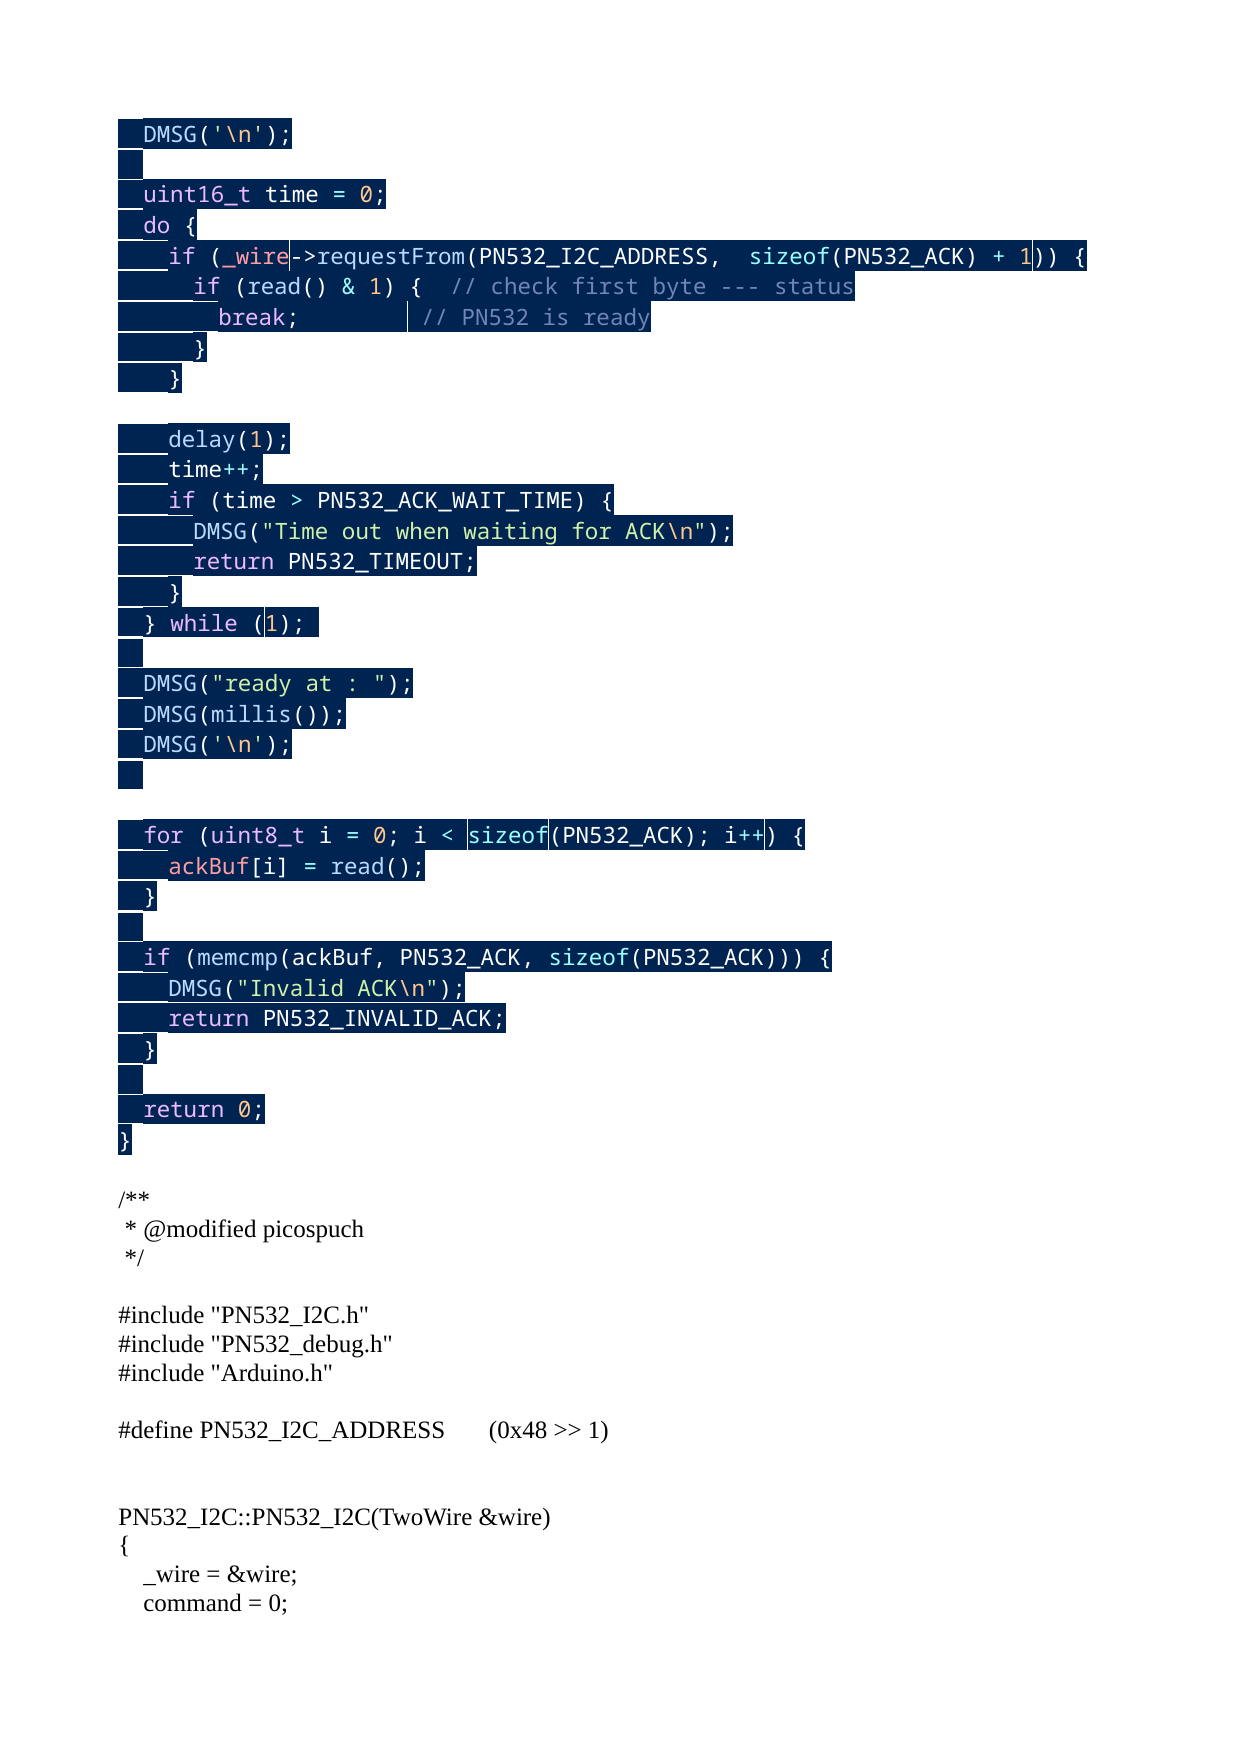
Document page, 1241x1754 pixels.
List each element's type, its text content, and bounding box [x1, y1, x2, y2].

text #include "PN532_debug.h" [118, 1329, 1122, 1358]
text PN532_I2C::PN532_I2C(TwoWire &wire) [118, 1502, 1122, 1531]
text command = 0; [118, 1588, 1122, 1617]
text delay(1); [118, 423, 1122, 454]
text time++; [118, 454, 1122, 484]
text _wire = &wire; [118, 1559, 1122, 1588]
text return PN532_TIMEOUT; [118, 546, 1122, 576]
text */ [118, 1243, 1122, 1272]
text DMSG(millis()); [118, 698, 1122, 729]
text #include "PN532_I2C.h" [118, 1301, 1122, 1329]
text return PN532_INVALID_ACK; [118, 1002, 1122, 1033]
text DMSG('\n'); [118, 118, 1122, 149]
text } [118, 362, 1122, 393]
text } [118, 1033, 1122, 1064]
text } [118, 576, 1122, 607]
text uint16_t time = 0; [118, 179, 1122, 209]
text if (read() & 1) { // check first byte --- status [118, 271, 1122, 301]
text * @modified picospuch [118, 1214, 1122, 1243]
text do { [118, 209, 1122, 240]
text DMSG("Time out when waiting for ACK\n"); [118, 515, 1122, 546]
text } [118, 881, 1122, 911]
text } while (1); [118, 607, 1122, 637]
text ackBuf[i] = read(); [118, 850, 1122, 881]
text if (_wire->requestFrom(PN532_I2C_ADDRESS, sizeof(PN532_ACK) + 1)) { [118, 240, 1122, 271]
text } [118, 1124, 1122, 1155]
text DMSG('\n'); [118, 729, 1122, 759]
text #define PN532_I2C_ADDRESS (0x48 >> 1) [118, 1416, 1122, 1444]
text { [118, 1531, 1122, 1559]
text /** [118, 1186, 1122, 1214]
text #include "Arduino.h" [118, 1358, 1122, 1387]
text return 0; [118, 1094, 1122, 1124]
text if (memcmp(ackBuf, PN532_ACK, sizeof(PN532_ACK))) { [118, 941, 1122, 972]
text if (time > PN532_ACK_WAIT_TIME) { [118, 484, 1122, 515]
text DMSG("Invalid ACK\n"); [118, 972, 1122, 1002]
text break; // PN532 is ready [118, 301, 1122, 332]
text DMSG("ready at : "); [118, 667, 1122, 698]
text for (uint8_t i = 0; i < sizeof(PN532_ACK); i++) { [118, 819, 1122, 850]
text } [118, 332, 1122, 362]
